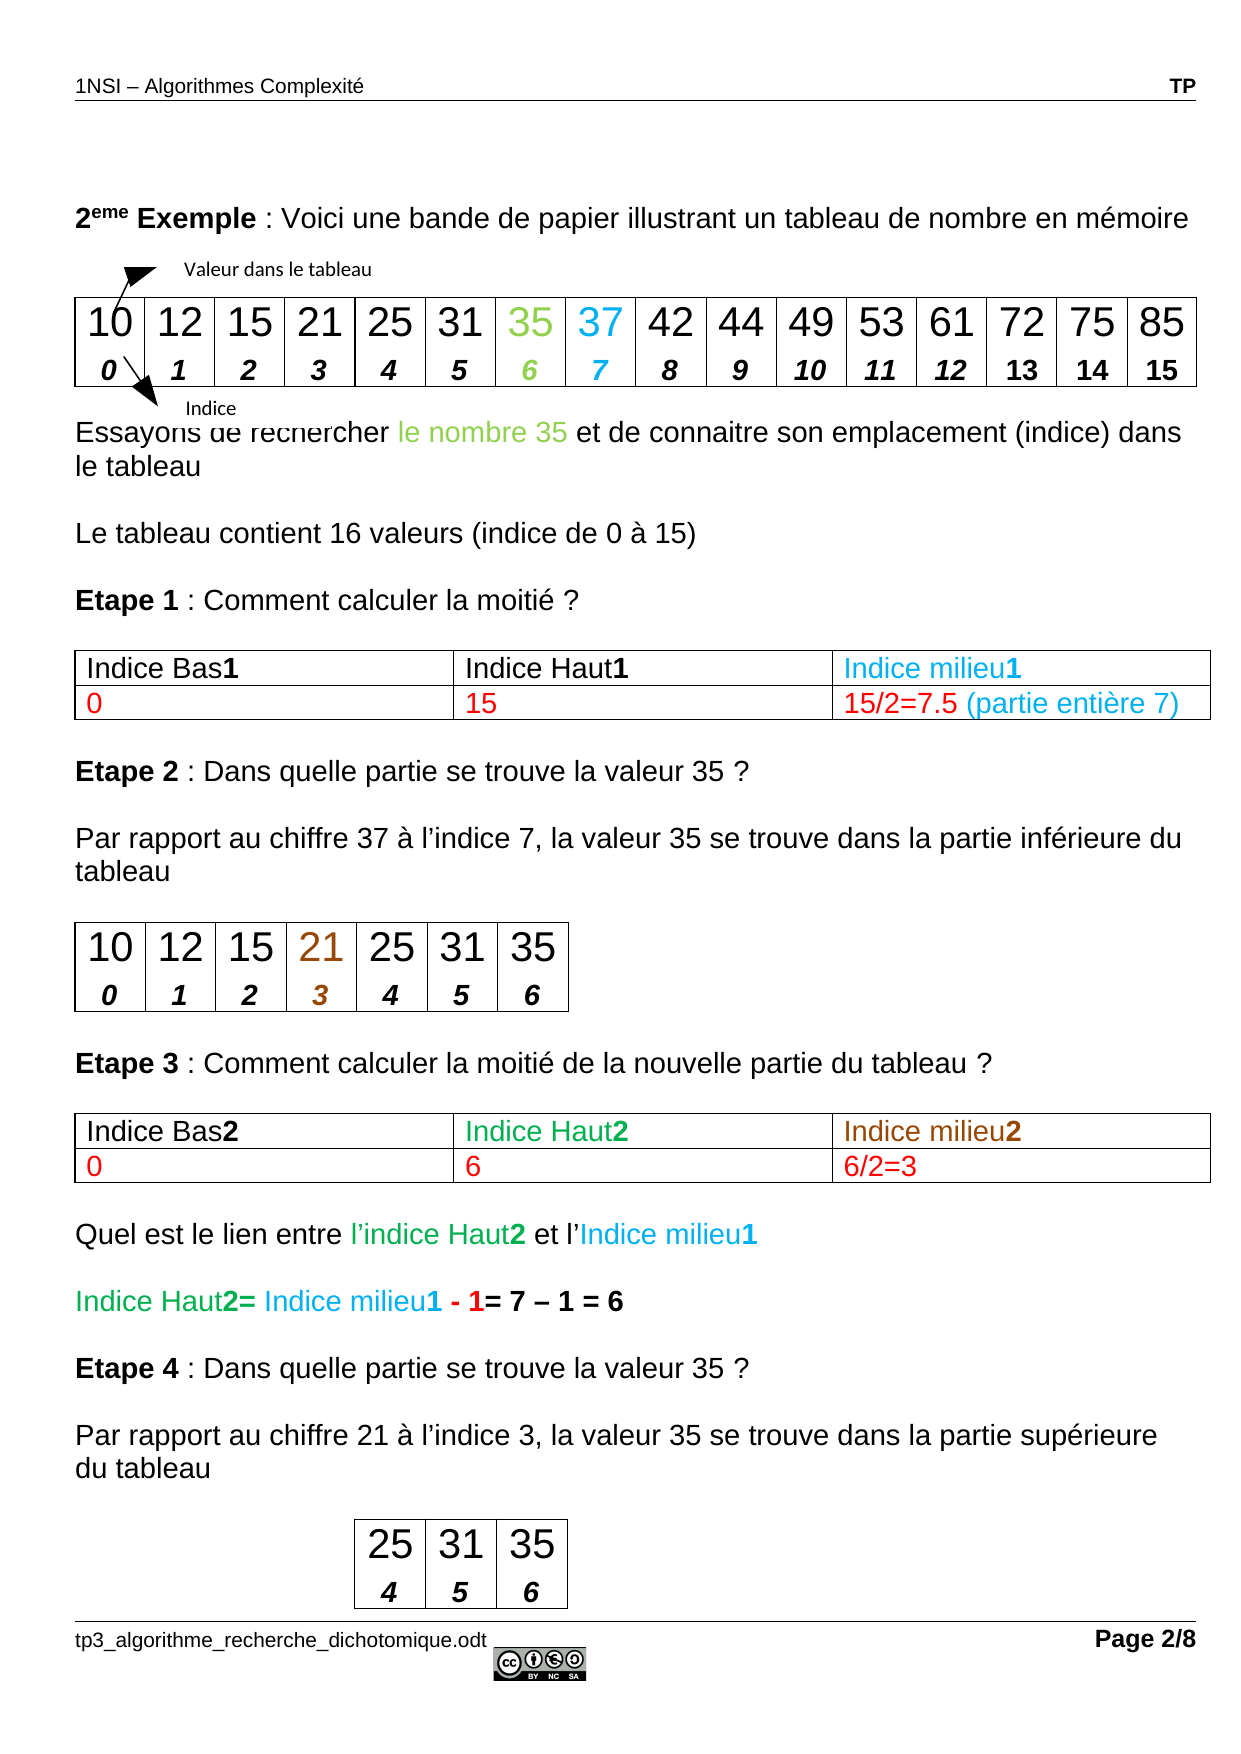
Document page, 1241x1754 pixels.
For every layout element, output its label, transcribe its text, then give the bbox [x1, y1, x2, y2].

table_header 15 2 [215, 298, 284, 386]
table_header 31 5 [426, 298, 495, 386]
table_header 10 0 [76, 923, 145, 1011]
table_header Indice milieu2 [833, 1114, 1210, 1147]
table_header 35 6 [497, 1520, 567, 1608]
picture [493, 1647, 587, 1681]
table_header 21 3 [285, 298, 354, 386]
text Etape 3 : Comment calculer la moitié de la nouvelle partie du tableau ? [75, 1046, 1196, 1079]
table_header 44 9 [707, 298, 776, 386]
text Le tableau contient 16 valeurs (indice de 0 à 15) [75, 516, 1196, 549]
table_header 25 4 [356, 298, 425, 386]
table_header 42 8 [636, 298, 706, 386]
table_cell 15/2=7.5 (partie entière 7) [833, 686, 1210, 719]
text Etape 2 : Dans quelle partie se trouve la valeur 35 ? [75, 754, 1196, 787]
table_header Indice Haut2 [454, 1114, 832, 1147]
table_header 31 5 [426, 1520, 496, 1608]
table_header 25 4 [357, 923, 427, 1011]
text Par rapport au chiffre 21 à l’indice 3, la valeur 35 se trouve dans la partie supérieure du tableau [75, 1418, 1196, 1485]
table_header 12 1 [146, 923, 215, 1011]
text Etape 4 : Dans quelle partie se trouve la valeur 35 ? [75, 1351, 1196, 1384]
text Etape 1 : Comment calculer la moitié ? [75, 583, 1196, 617]
text Quel est le lien entre l’indice Haut2 et l’Indice milieu1 [75, 1217, 1196, 1250]
text Essayons de rechercher le nombre 35 et de connaitre son emplacement (indice) dans le tableau [75, 415, 1196, 482]
table_header 72 13 [987, 298, 1056, 386]
table_header 10 0 [76, 298, 144, 386]
table_header 15 2 [216, 923, 286, 1011]
table_cell 15 [454, 686, 832, 719]
table_header 25 4 [355, 1520, 425, 1608]
text Indice Haut2= Indice milieu1 - 1= 7 – 1 = 6 [75, 1284, 1196, 1317]
table_header 31 5 [428, 923, 497, 1011]
table_header 12 1 [145, 298, 214, 386]
table_header 21 3 [287, 923, 356, 1011]
table_header Indice Bas1 [76, 651, 453, 685]
table_header 75 14 [1057, 298, 1127, 386]
table_header 85 15 [1128, 298, 1196, 386]
table_header 35 6 [498, 923, 568, 1011]
text 2eme Exemple : Voici une bande de papier illustrant un tableau de nombre en mémoire [75, 201, 1196, 235]
text Par rapport au chiffre 37 à l’indice 7, la valeur 35 se trouve dans la partie inférieure du tableau [75, 821, 1196, 888]
table_cell 6 [454, 1149, 832, 1182]
table_header Indice Bas2 [76, 1114, 453, 1147]
table_cell 0 [76, 686, 453, 719]
table_header 37 7 [566, 298, 635, 386]
table_header 49 10 [777, 298, 846, 386]
table_cell 6/2=3 [833, 1149, 1210, 1182]
table_header 35 6 [496, 298, 565, 386]
table_header 61 12 [917, 298, 986, 386]
table_header 53 11 [847, 298, 916, 386]
table_header Indice Haut1 [454, 651, 832, 685]
table_header Indice milieu1 [833, 651, 1210, 685]
table_cell 0 [76, 1149, 453, 1182]
